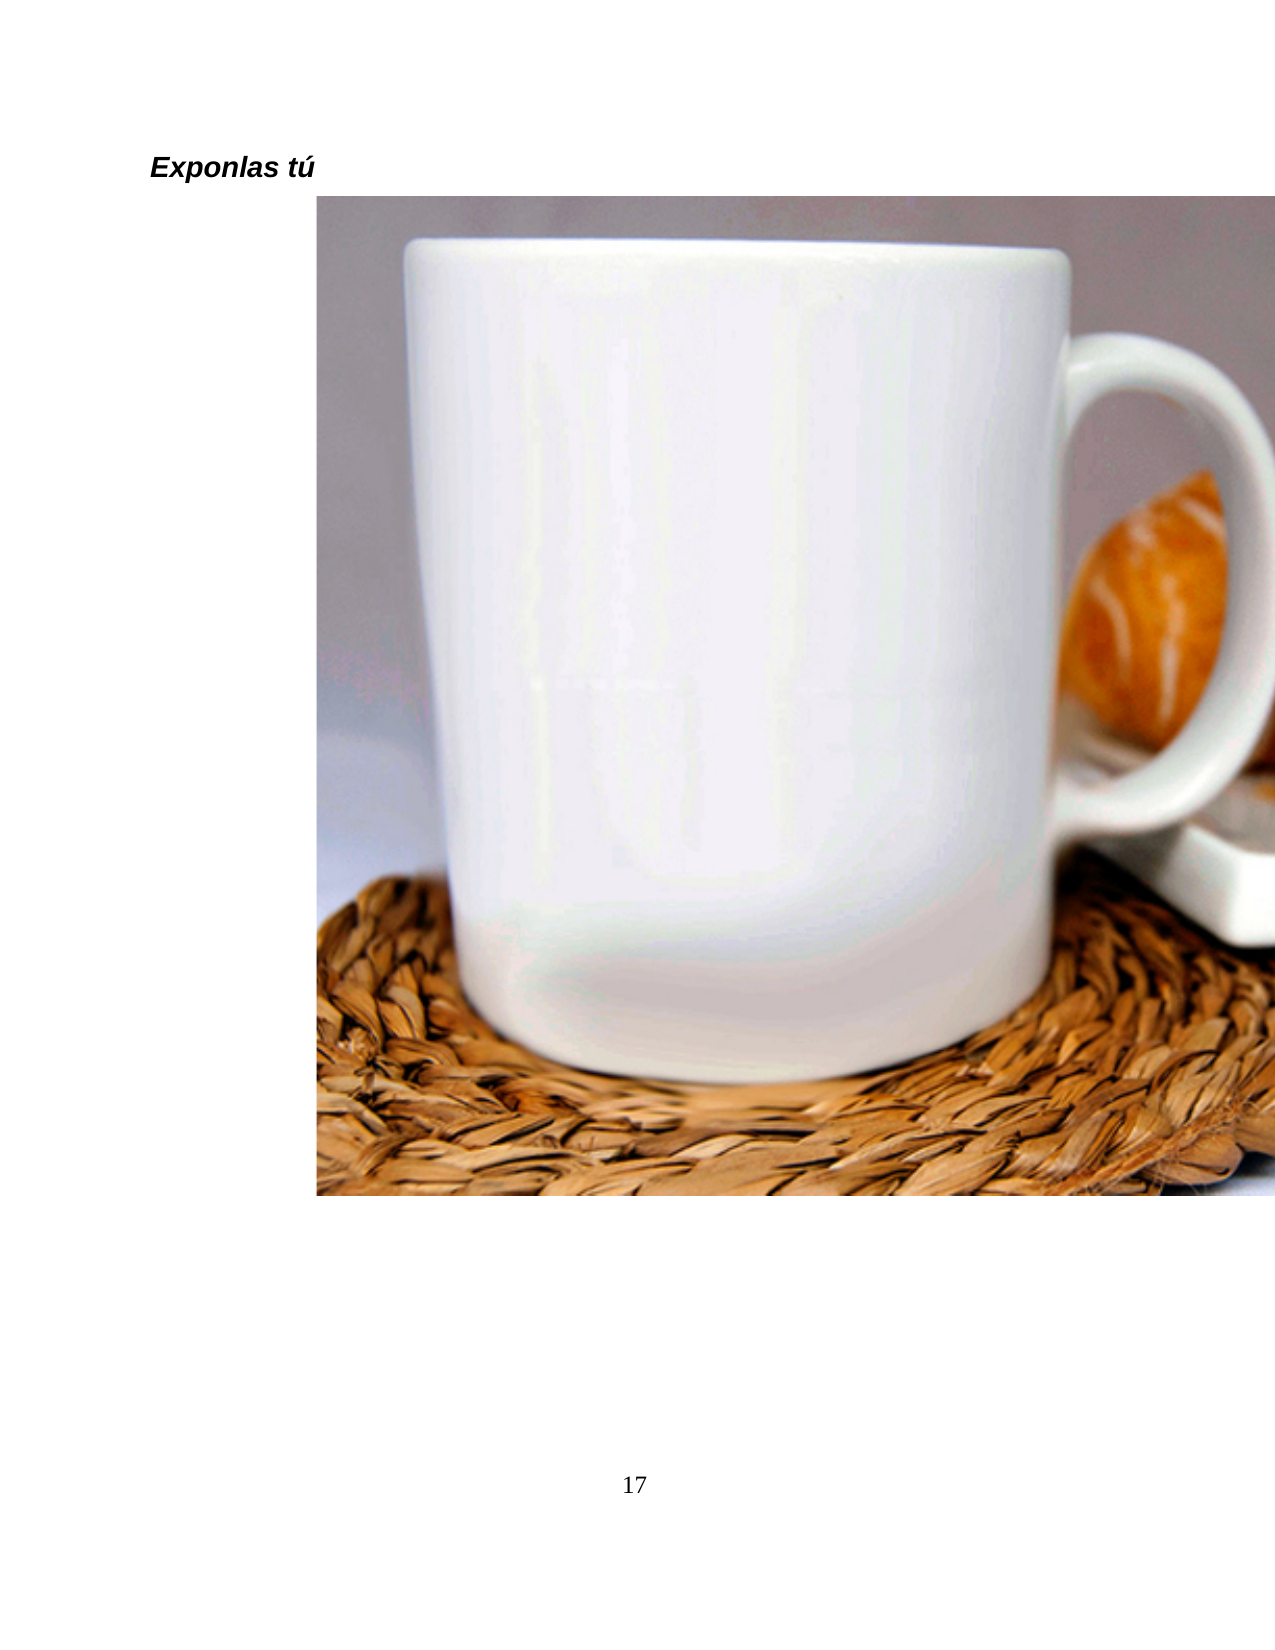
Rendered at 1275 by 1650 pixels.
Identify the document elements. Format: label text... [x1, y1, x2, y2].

subtitle Exponlas tú [150, 150, 1125, 183]
picture [150, 196, 1275, 1196]
